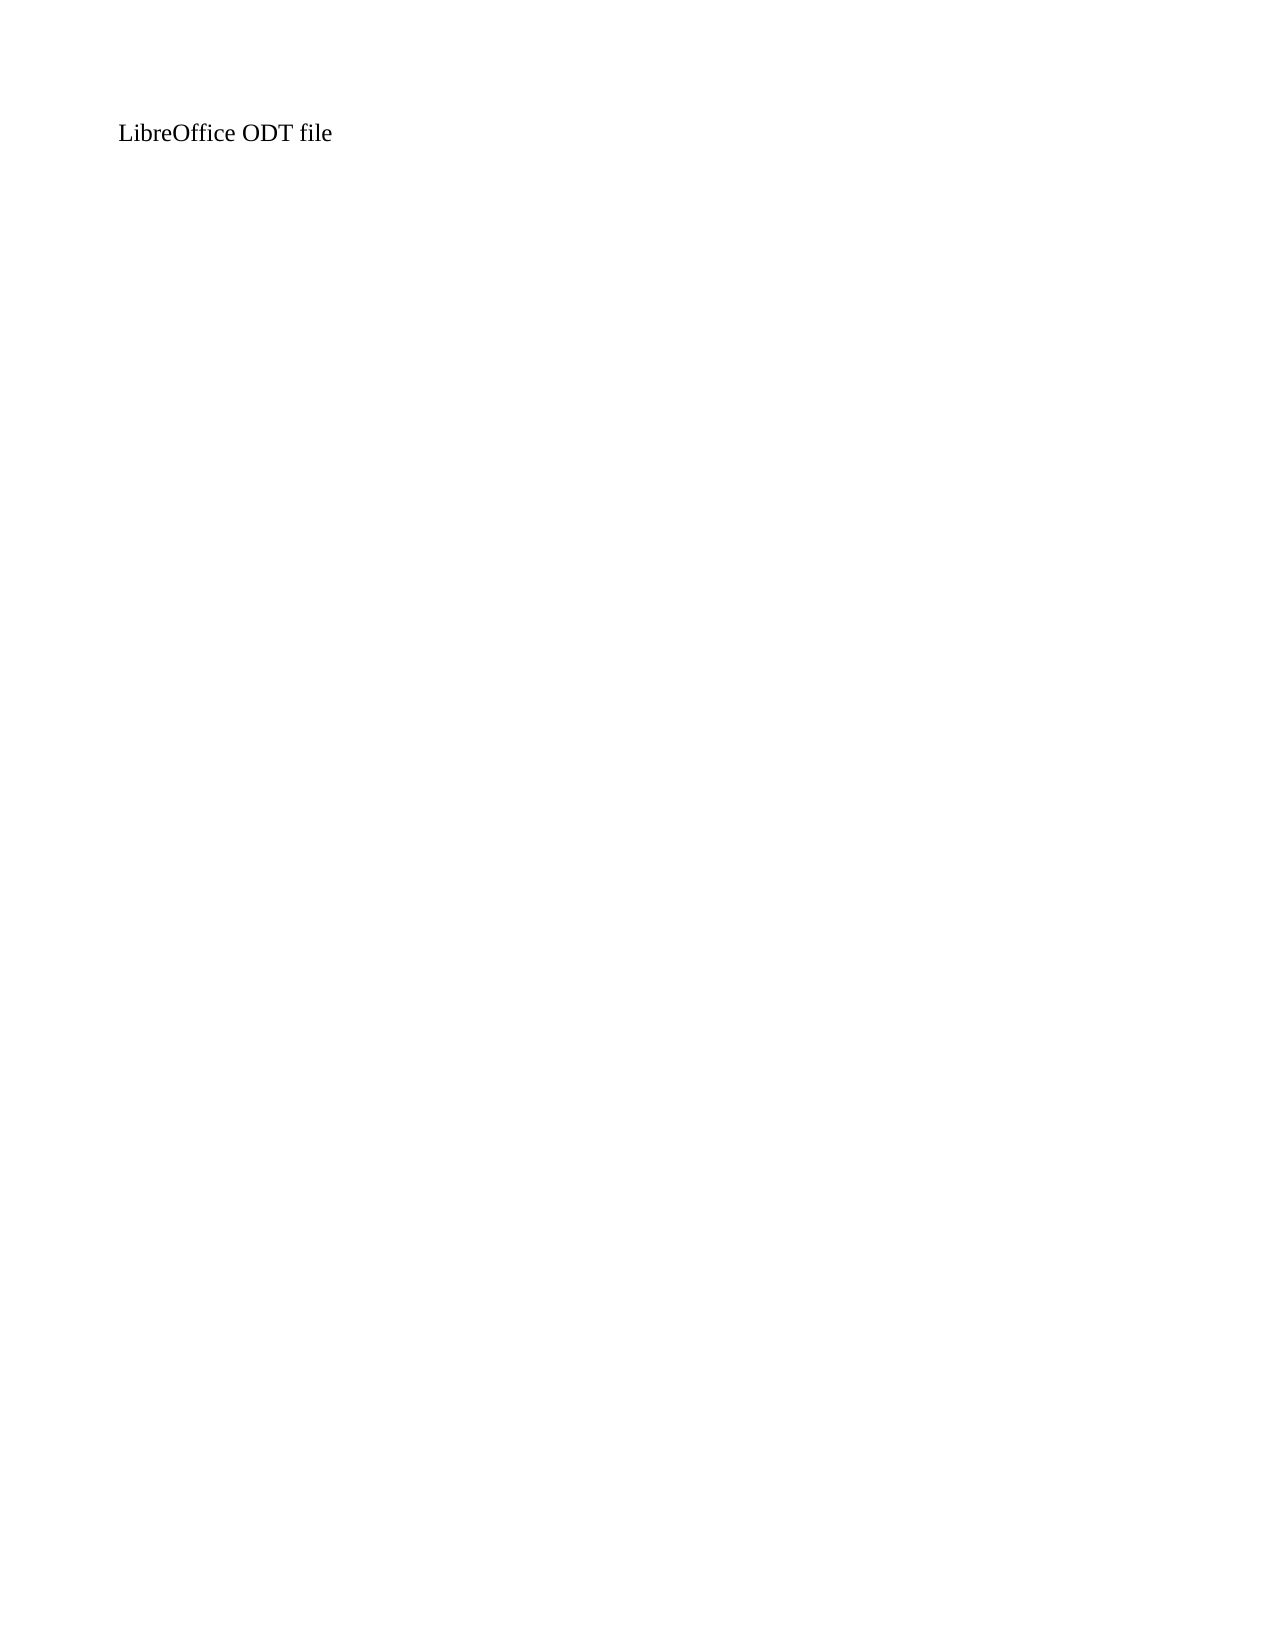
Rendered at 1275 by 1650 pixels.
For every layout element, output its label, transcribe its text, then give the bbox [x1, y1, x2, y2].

text LibreOffice ODT file [118, 118, 1157, 147]
